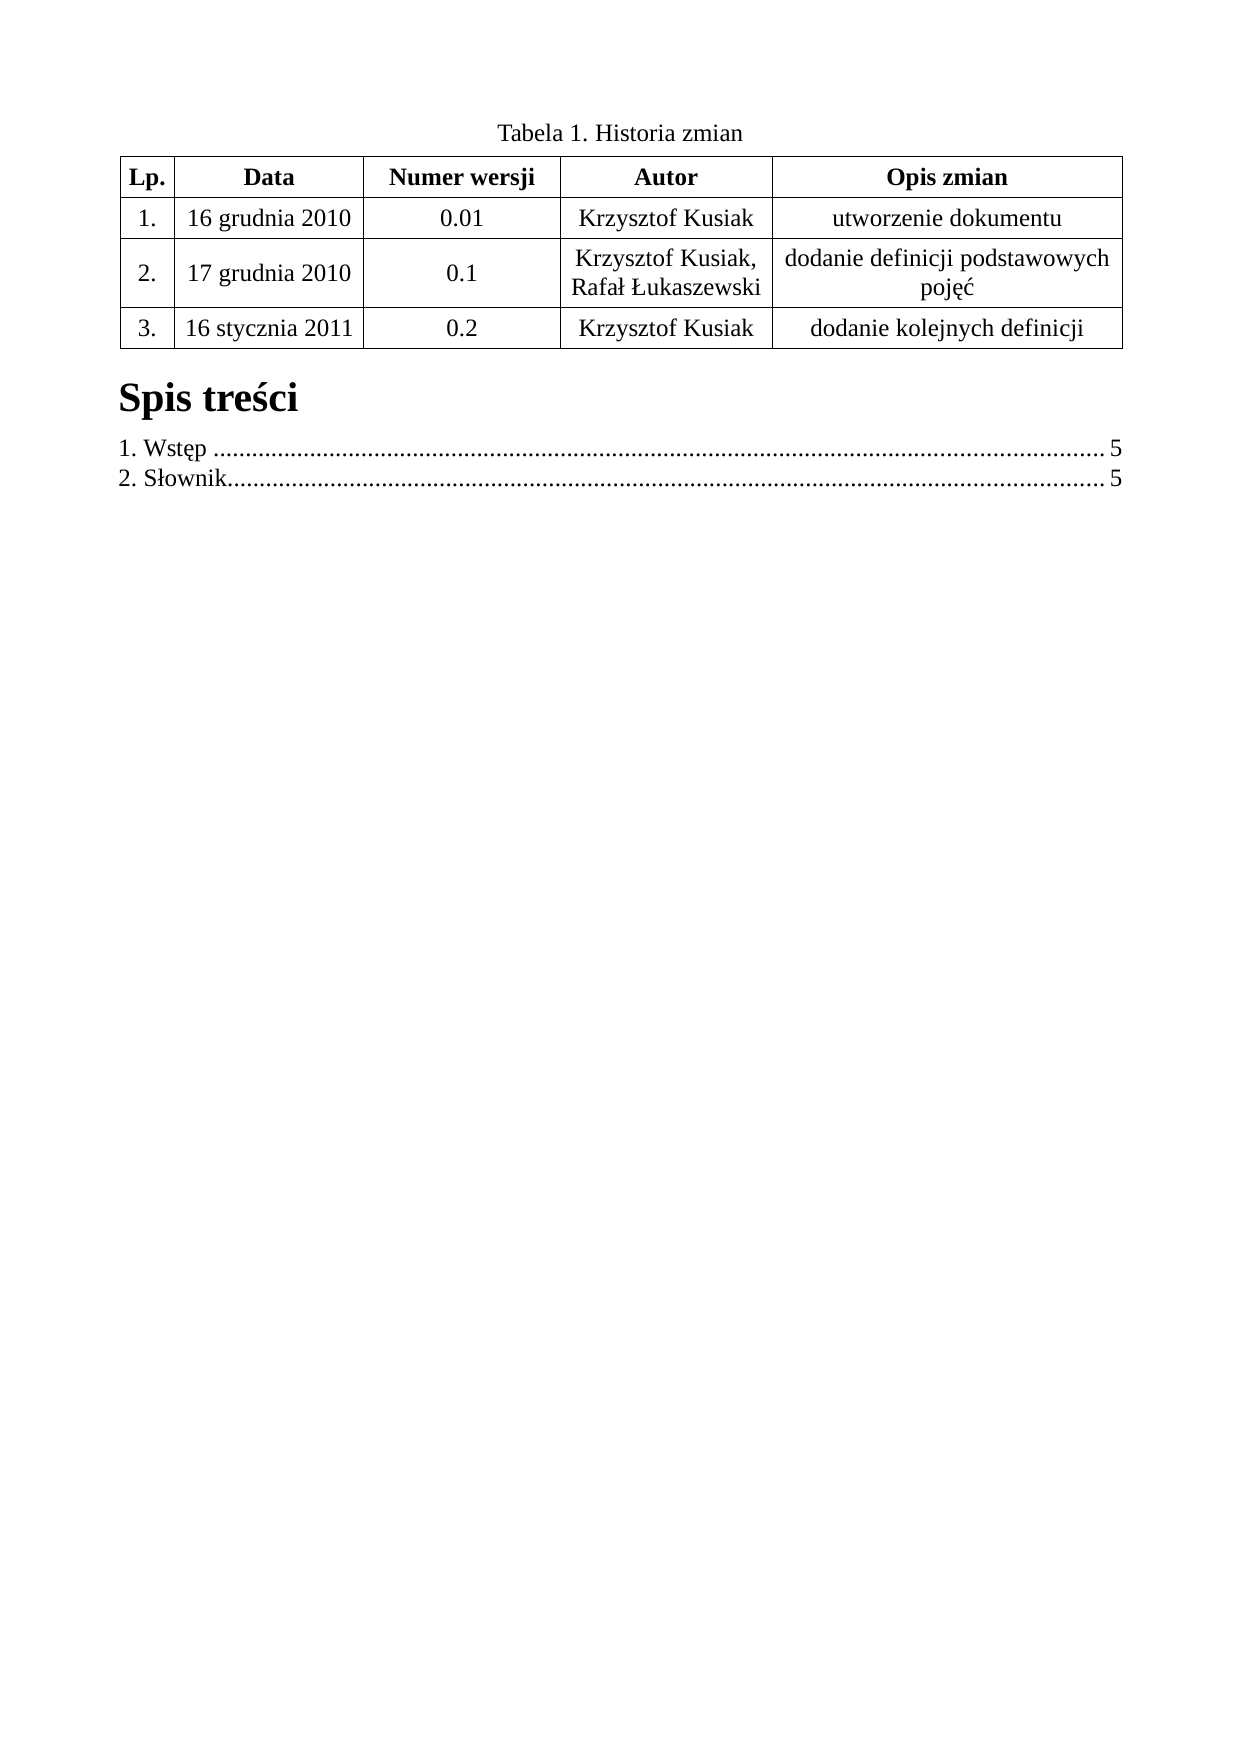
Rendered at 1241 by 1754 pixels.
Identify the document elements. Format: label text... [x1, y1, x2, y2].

table_header Data [175, 157, 363, 197]
table_cell 3. [121, 308, 174, 348]
table_cell dodanie kolejnych definicji [773, 308, 1122, 348]
table_cell 0.2 [364, 308, 560, 348]
table_cell dodanie definicji podstawowych pojęć [773, 239, 1122, 307]
table_header Opis zmian [773, 157, 1122, 197]
text 2. Słownik 5 [118, 462, 1122, 491]
table_cell Krzysztof Kusiak [561, 198, 772, 237]
table_cell 16 stycznia 2011 [175, 308, 363, 348]
table_cell utworzenie dokumentu [773, 198, 1122, 237]
table_cell 0.1 [364, 239, 560, 307]
text Tabela 1. Historia zmian [118, 118, 1122, 147]
table_cell 0.01 [364, 198, 560, 237]
text 1. Wstęp 5 [118, 433, 1122, 462]
table_cell 16 grudnia 2010 [175, 198, 363, 237]
table_cell 1. [121, 198, 174, 237]
table_header Autor [561, 157, 772, 197]
table_cell Krzysztof Kusiak, Rafał Łukaszewski [561, 239, 772, 307]
table_header Numer wersji [364, 157, 560, 197]
table_cell 2. [121, 239, 174, 307]
subtitle Spis treści [118, 373, 1122, 421]
table_cell 17 grudnia 2010 [175, 239, 363, 307]
table_header Lp. [121, 157, 174, 197]
table_cell Krzysztof Kusiak [561, 308, 772, 348]
